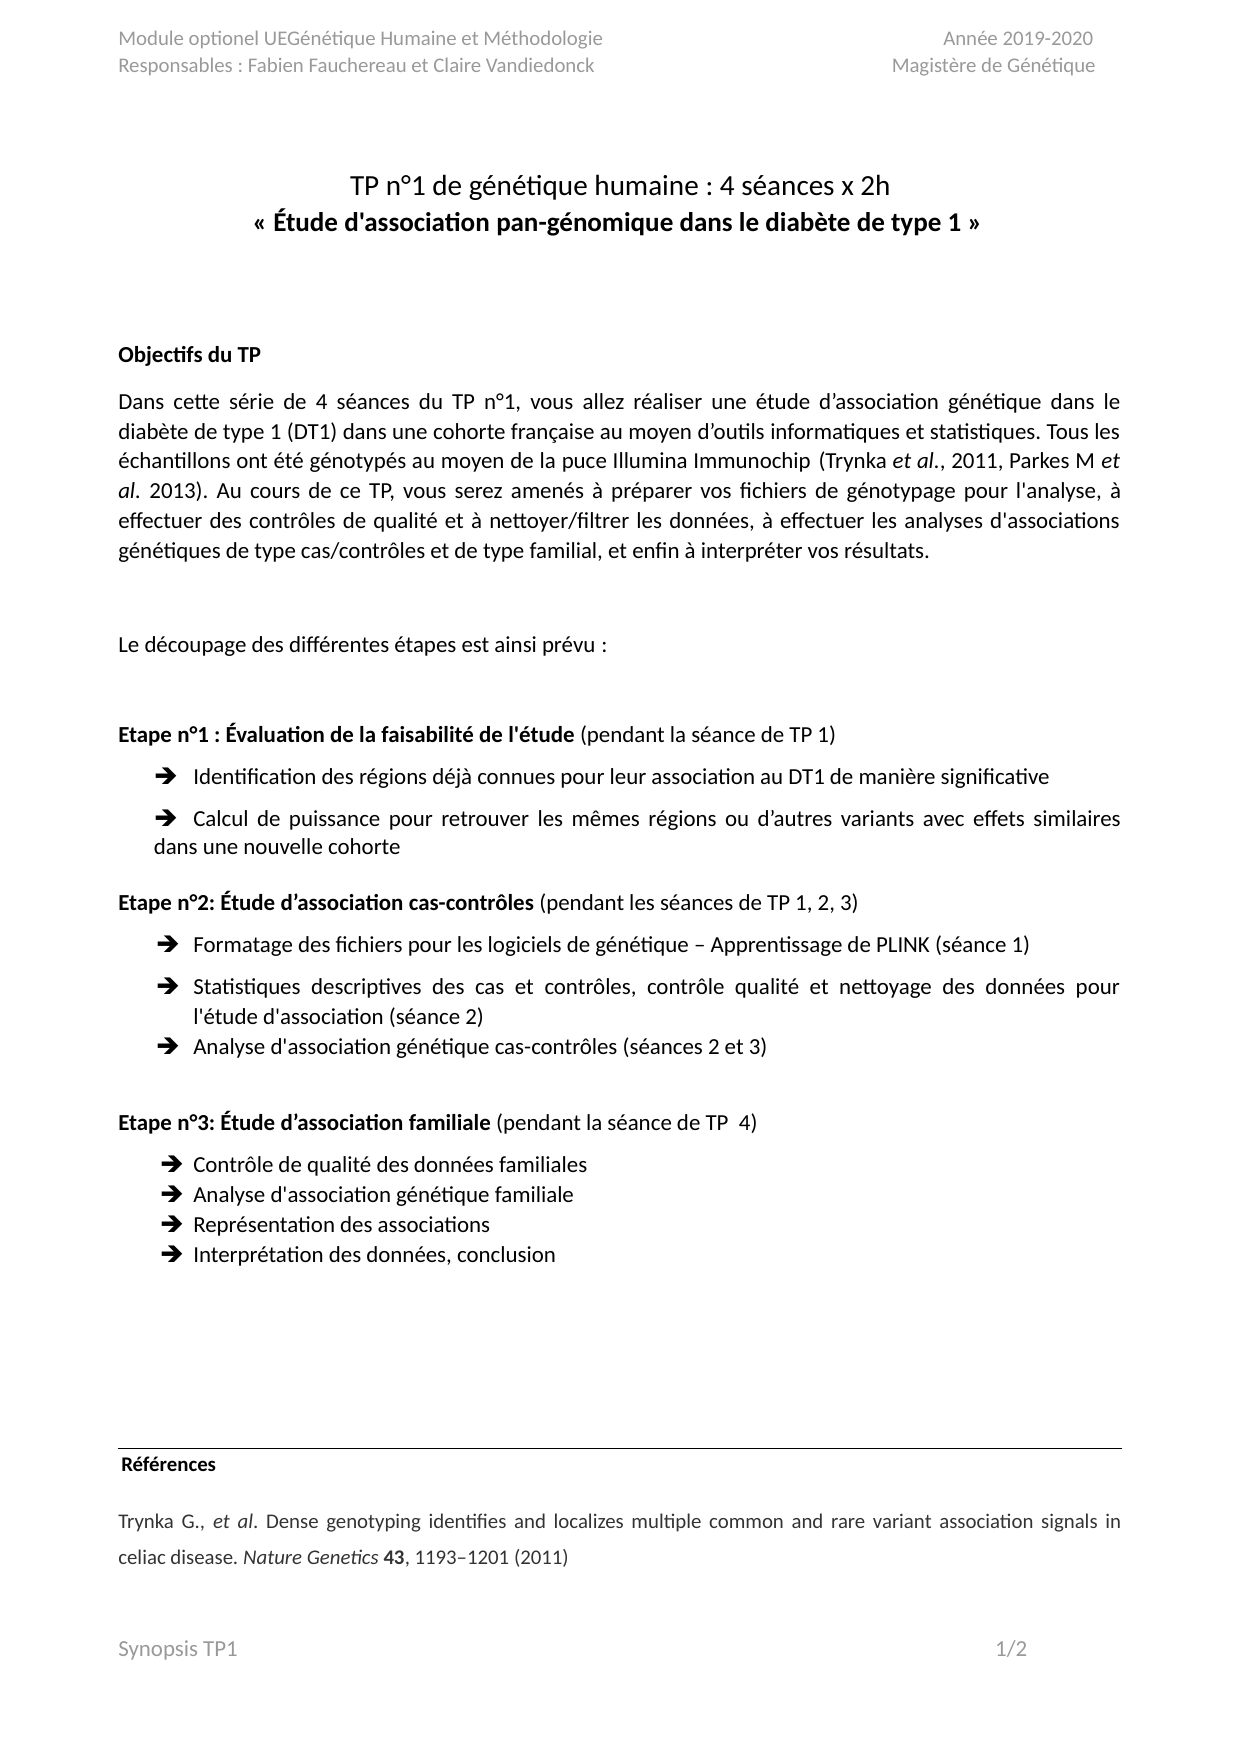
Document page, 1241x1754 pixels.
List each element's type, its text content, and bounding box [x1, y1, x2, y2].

list Analyse d'association génétique cas-contrôles (séances 2 et 3) [156, 1032, 1122, 1060]
list Calcul de puissance pour retrouver les mêmes régions ou d’autres variants avec effets similaires dans une nouvelle cohorte [153, 804, 1122, 860]
list Statistiques descriptives des cas et contrôles, contrôle qualité et nettoyage des données pour l'étude d'association (séance 2) [156, 972, 1122, 1030]
list Contrôle de qualité des données familiales [159, 1150, 1122, 1178]
text Références [118, 1449, 1122, 1480]
list Interprétation des données, conclusion [159, 1240, 1122, 1268]
text Dans cette série de 4 séances du TP n°1, vous allez réaliser une étude d’association génétique dans le diabète de type 1 (DT1) dans une cohorte française au moyen d’outils informatiques et statistiques. Tous les échantillons ont été génotypés au moyen de la puce Illumina Immunochip (Trynka et al., 2011, Parkes M et al. 2013). Au cours de ce TP, vous serez amenés à préparer vos fichiers de génotypage pour l'analyse, à effectuer des contrôles de qualité et à nettoyer/filtrer les données, à effectuer les analyses d'associations génétiques de type cas/contrôles et de type familial, et enfin à interpréter vos résultats. [118, 387, 1122, 564]
text Objectifs du TP [118, 340, 1122, 368]
text TP n°1 de génétique humaine : 4 séances x 2h [118, 167, 1122, 203]
list Représentation des associations [159, 1210, 1122, 1238]
text Etape n°3: Étude d’association familiale (pendant la séance de TP 4) [118, 1108, 1122, 1136]
text Le découpage des différentes étapes est ainsi prévu : [118, 630, 1122, 658]
list Identification des régions déjà connues pour leur association au DT1 de manière significative [153, 762, 1122, 790]
text Etape n°1 : Évaluation de la faisabilité de l'étude (pendant la séance de TP 1) [118, 720, 1122, 748]
list Formatage des fichiers pour les logiciels de génétique – Apprentissage de PLINK (séance 1) [156, 930, 1122, 958]
list Analyse d'association génétique familiale [159, 1180, 1122, 1208]
text Etape n°2: Étude d’association cas-contrôles (pendant les séances de TP 1, 2, 3) [118, 888, 1122, 916]
list Trynka G., et al. Dense genotyping identifies and localizes multiple common and rare variant association signals in celiac disease. Nature Genetics 43, 1193–1201 (2011) [118, 1498, 1122, 1570]
text « Étude d'association pan-génomique dans le diabète de type 1 » [118, 205, 1122, 238]
